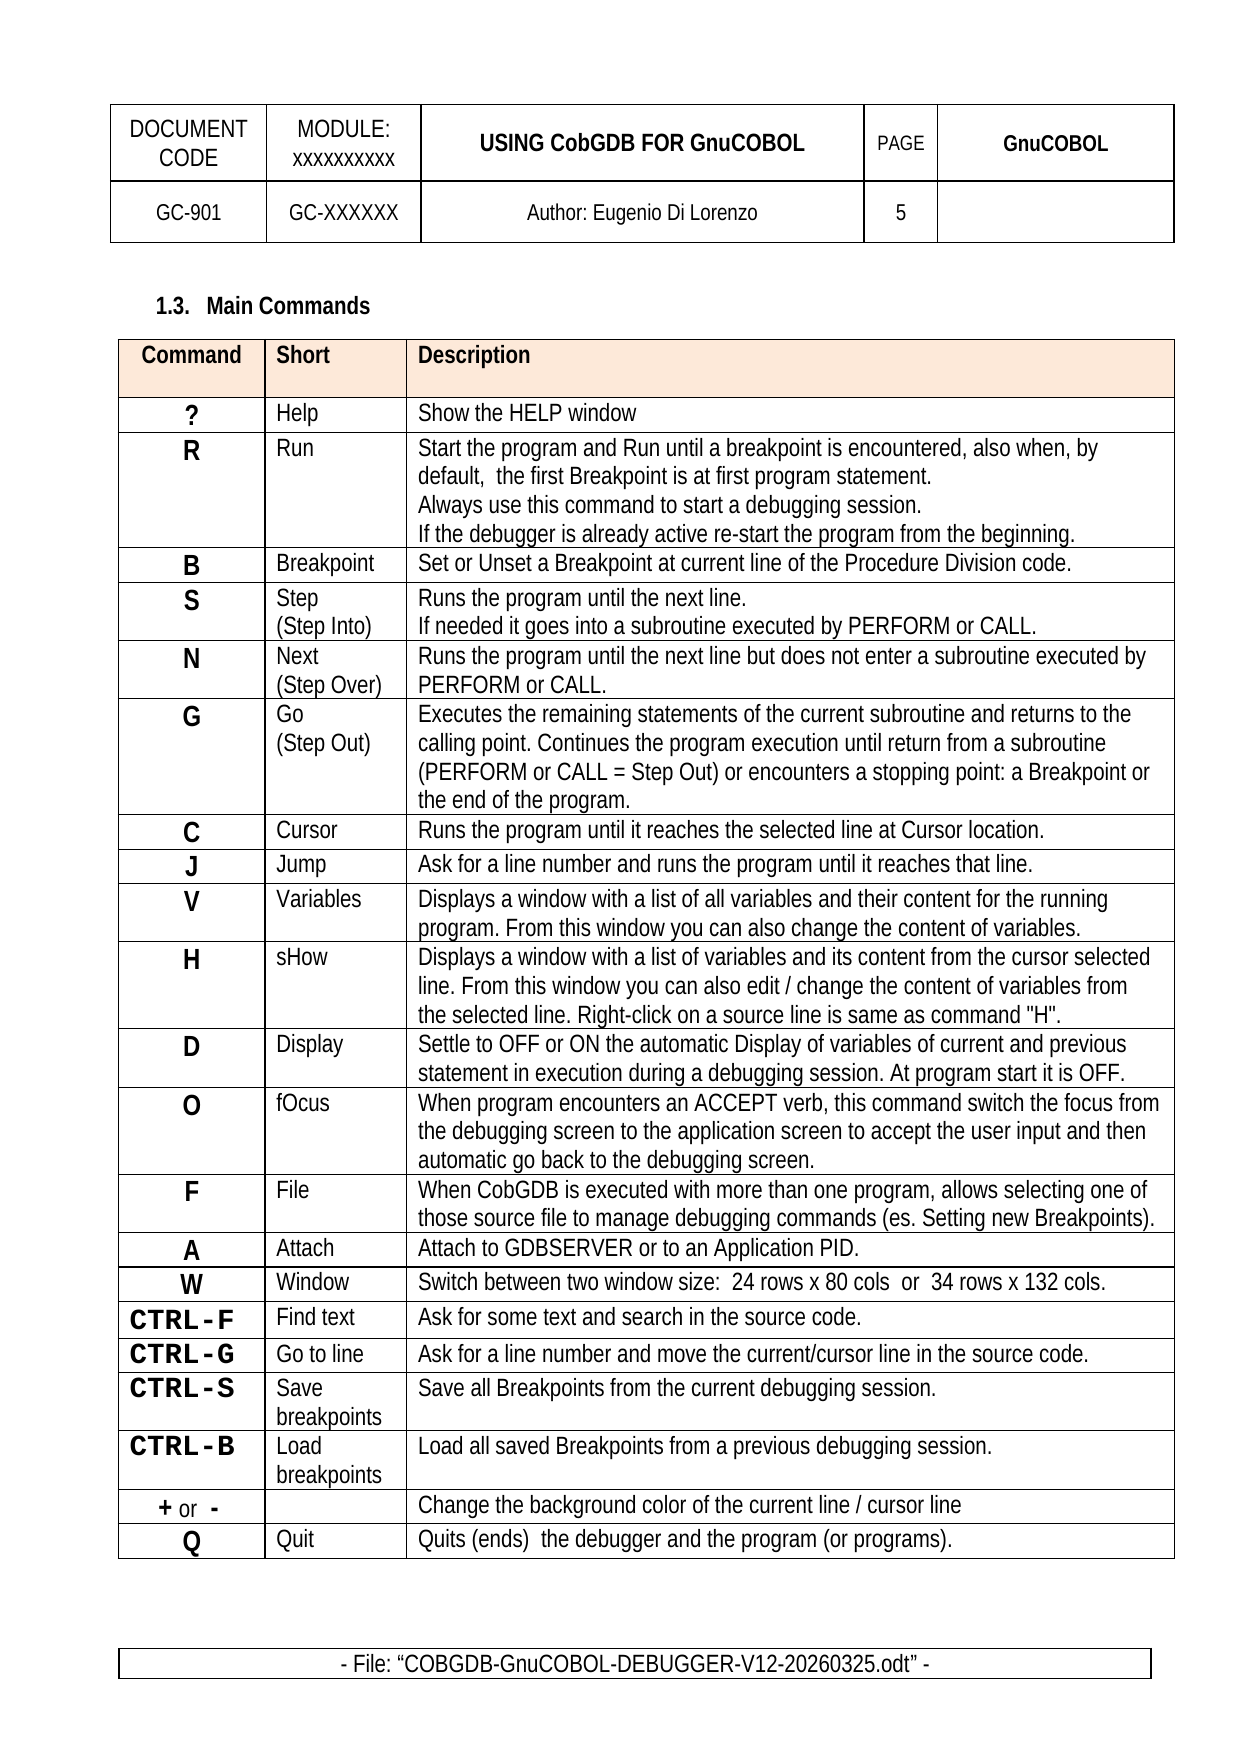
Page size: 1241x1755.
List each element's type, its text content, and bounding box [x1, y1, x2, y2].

table_cell Quit [266, 1524, 406, 1558]
table_cell Runs the program until the next line but does not enter a subroutine executed by PERFORM or CALL. [407, 641, 1174, 698]
table_cell Breakpoint [266, 548, 406, 582]
table_cell Change the background color of the current line / cursor line [407, 1490, 1174, 1523]
table_cell fOcus [266, 1088, 406, 1173]
table_cell Variables [266, 884, 406, 941]
table_header Command [119, 340, 264, 397]
table_cell Step (Step Into) [266, 583, 406, 640]
table_cell Display [266, 1029, 406, 1087]
table_cell Displays a window with a list of variables and its content from the cursor selected line. From this window you can also edit / change the content of variables from the selected line. Right-click on a source line is same as command "H". [407, 942, 1174, 1028]
table_cell Load breakpoints [266, 1431, 406, 1489]
table_cell Jump [266, 850, 406, 883]
table_cell Go to line [266, 1339, 406, 1372]
table_cell B [119, 548, 264, 582]
table_cell When CobGDB is executed with more than one program, allows selecting one of those source file to manage debugging commands (es. Setting new Breakpoints). [407, 1175, 1174, 1232]
table_cell W [119, 1268, 264, 1301]
table_cell Show the HELP window [407, 398, 1174, 432]
table_cell S [119, 583, 264, 640]
table_cell C [119, 815, 264, 848]
table_cell Next (Step Over) [266, 641, 406, 698]
table_cell Attach [266, 1233, 406, 1266]
table_cell Set or Unset a Breakpoint at current line of the Procedure Division code. [407, 548, 1174, 582]
table_cell [266, 1490, 406, 1523]
table_cell Runs the program until it reaches the selected line at Cursor location. [407, 815, 1174, 848]
table_cell CTRL-F [119, 1302, 264, 1338]
table_cell O [119, 1088, 264, 1173]
table_cell + or - [119, 1490, 264, 1523]
table_cell V [119, 884, 264, 941]
table_cell Help [266, 398, 406, 432]
table_cell Go (Step Out) [266, 699, 406, 814]
table_cell Run [266, 433, 406, 547]
table_cell ? [119, 398, 264, 432]
table_cell N [119, 641, 264, 698]
table_cell Quits (ends) the debugger and the program (or programs). [407, 1524, 1174, 1558]
table_cell Cursor [266, 815, 406, 848]
table_cell Save all Breakpoints from the current debugging session. [407, 1373, 1174, 1430]
table_cell Window [266, 1268, 406, 1301]
table_cell Find text [266, 1302, 406, 1338]
table_cell CTRL-S [119, 1373, 264, 1430]
table_cell CTRL-G [119, 1339, 264, 1372]
table_header Short [266, 340, 406, 397]
table_cell A [119, 1233, 264, 1266]
table_cell CTRL-B [119, 1431, 264, 1489]
table_cell R [119, 433, 264, 547]
table_cell Runs the program until the next line. If needed it goes into a subroutine executed by PERFORM or CALL. [407, 583, 1174, 640]
subtitle Main Commands [156, 291, 1152, 319]
table_cell When program encounters an ACCEPT verb, this command switch the focus from the debugging screen to the application screen to accept the user input and then automatic go back to the debugging screen. [407, 1088, 1174, 1173]
table_cell H [119, 942, 264, 1028]
table_cell Start the program and Run until a breakpoint is encountered, also when, by default, the first Breakpoint is at first program statement. Always use this command to start a debugging session. If the debugger is already active re-start the program from the beginning. [407, 433, 1174, 547]
table_cell Q [119, 1524, 264, 1558]
table_cell sHow [266, 942, 406, 1028]
table_cell Executes the remaining statements of the current subroutine and returns to the calling point. Continues the program execution until return from a subroutine (PERFORM or CALL = Step Out) or encounters a stopping point: a Breakpoint or the end of the program. [407, 699, 1174, 814]
table_cell Displays a window with a list of all variables and their content for the running program. From this window you can also change the content of variables. [407, 884, 1174, 941]
table_cell D [119, 1029, 264, 1087]
table_cell J [119, 850, 264, 883]
table_cell Attach to GDBSERVER or to an Application PID. [407, 1233, 1174, 1266]
table_cell Load all saved Breakpoints from a previous debugging session. [407, 1431, 1174, 1489]
table_cell Save breakpoints [266, 1373, 406, 1430]
table_cell Ask for a line number and move the current/cursor line in the source code. [407, 1339, 1174, 1372]
table_cell File [266, 1175, 406, 1232]
table_cell Ask for a line number and runs the program until it reaches that line. [407, 850, 1174, 883]
table_cell G [119, 699, 264, 814]
table_header Description [407, 340, 1174, 397]
table_cell F [119, 1175, 264, 1232]
table_cell Ask for some text and search in the source code. [407, 1302, 1174, 1338]
table_cell Settle to OFF or ON the automatic Display of variables of current and previous statement in execution during a debugging session. At program start it is OFF. [407, 1029, 1174, 1087]
table_cell Switch between two window size: 24 rows x 80 cols or 34 rows x 132 cols. [407, 1268, 1174, 1301]
